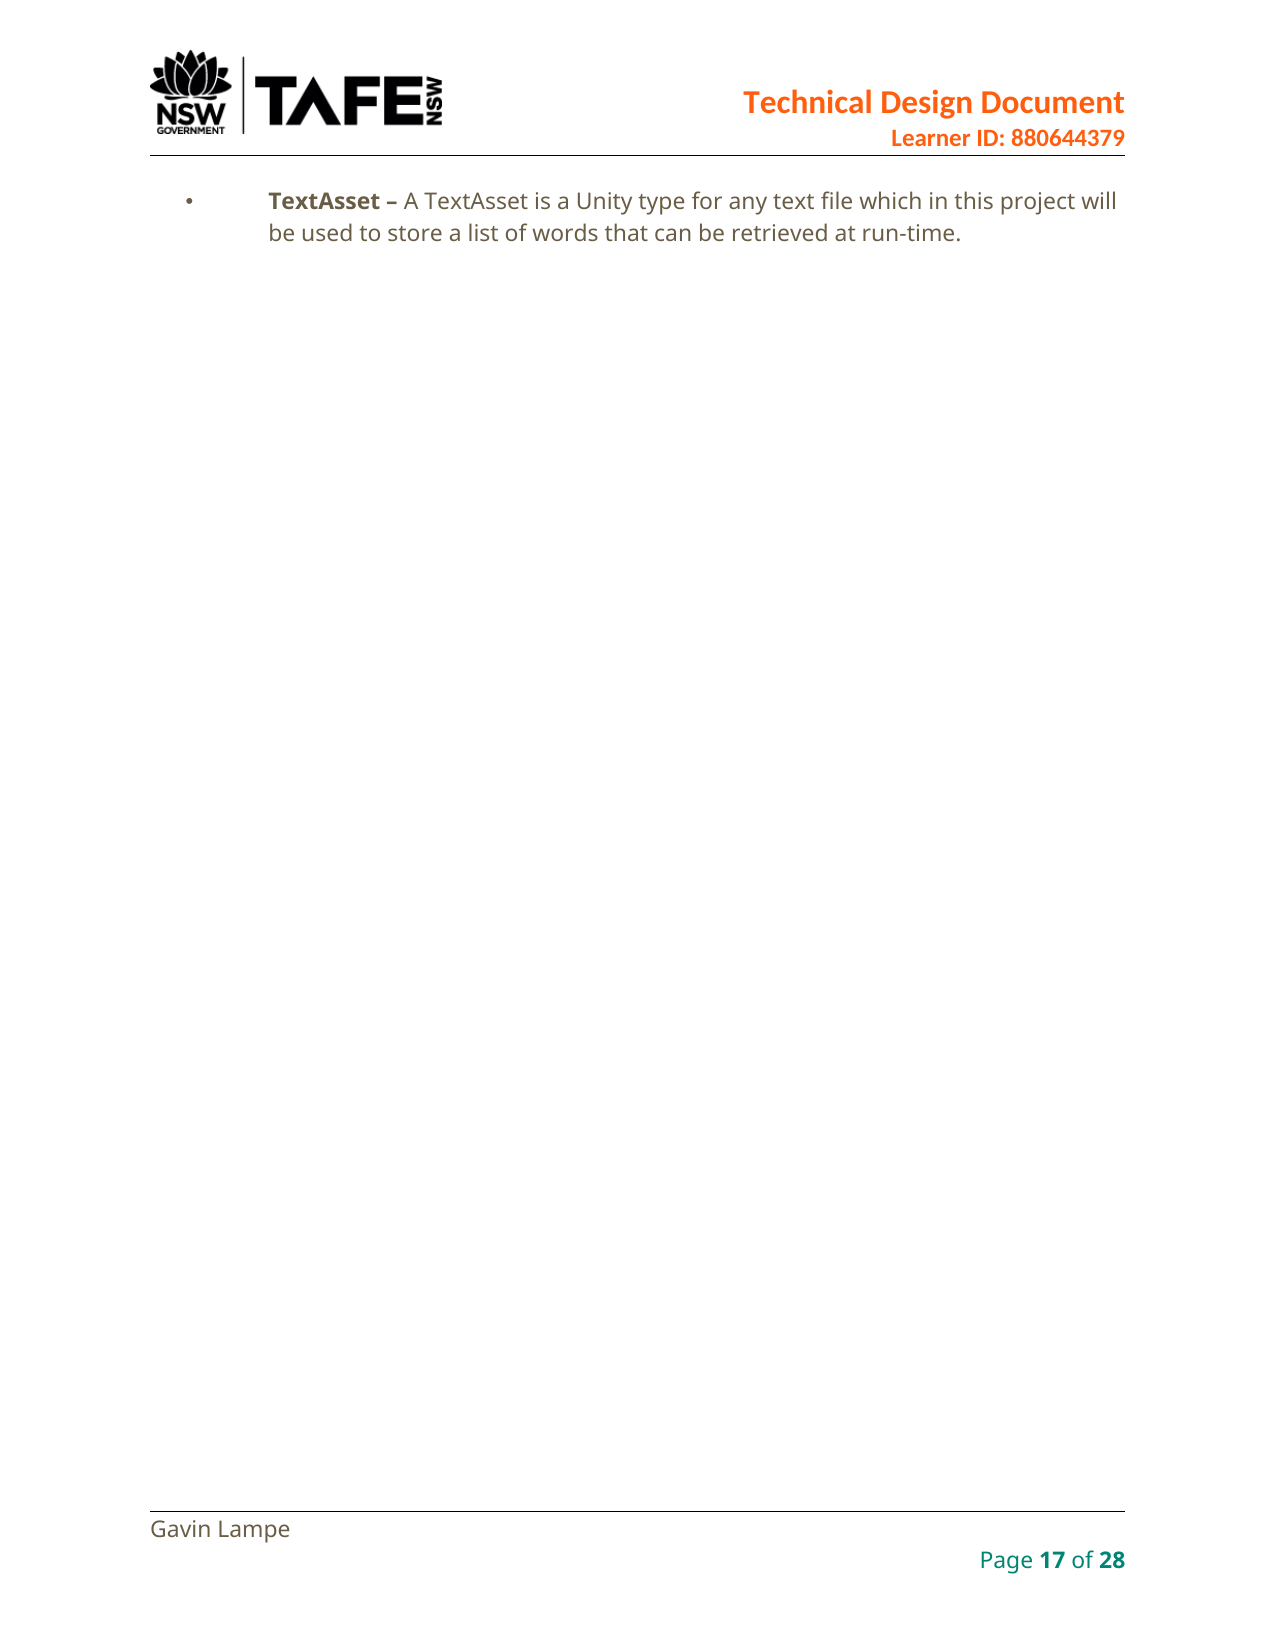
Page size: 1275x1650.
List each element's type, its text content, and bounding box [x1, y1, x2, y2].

list TextAsset – A TextAsset is a Unity type for any text file which in this project will be used to store a list of words that can be retrieved at run-time. [185, 185, 1125, 248]
picture [150, 50, 442, 134]
